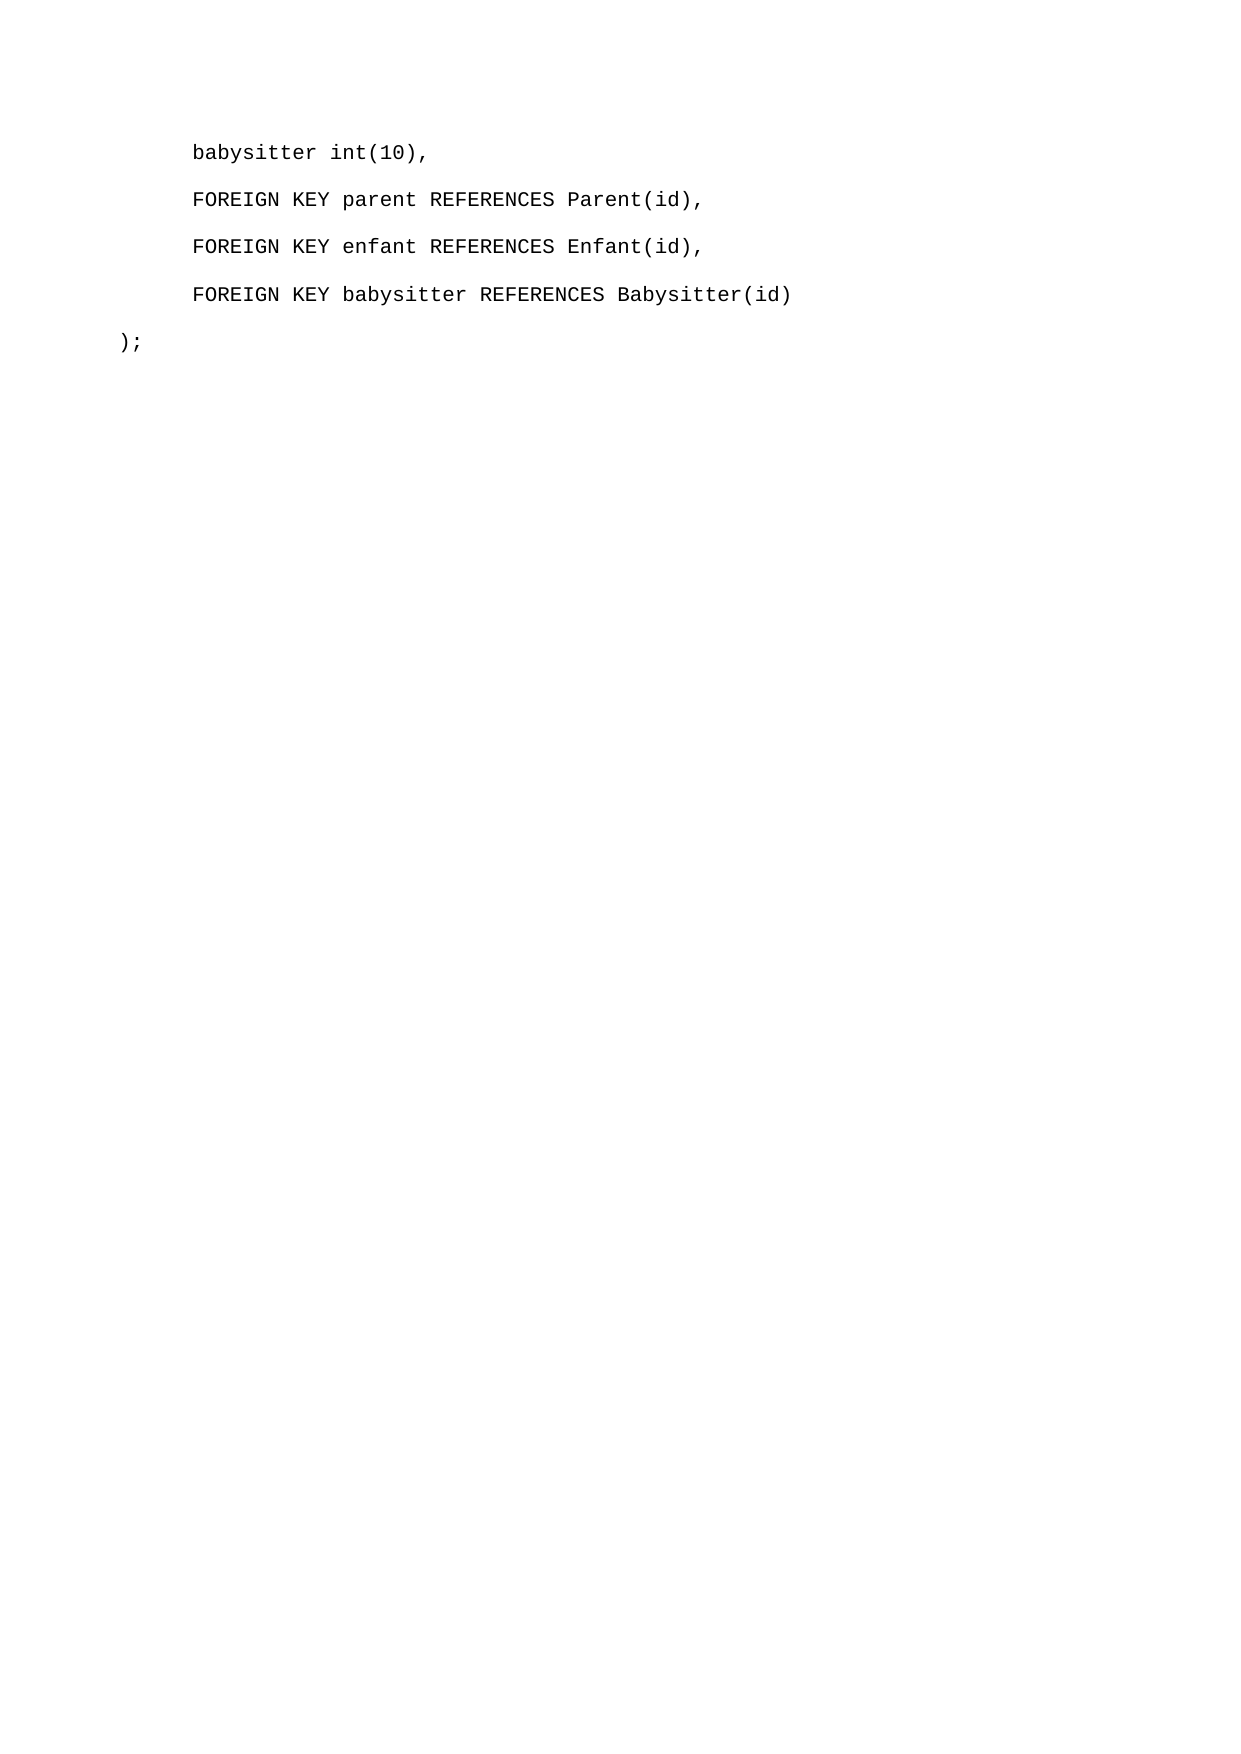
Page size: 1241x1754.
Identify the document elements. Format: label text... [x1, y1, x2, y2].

text FOREIGN KEY babysitter REFERENCES Babysitter(id) [118, 284, 1122, 307]
text FOREIGN KEY parent REFERENCES Parent(id), [118, 189, 1122, 213]
text FOREIGN KEY enfant REFERENCES Enfant(id), [118, 236, 1122, 260]
text babysitter int(10), [118, 142, 1122, 165]
text ); [118, 331, 1122, 354]
